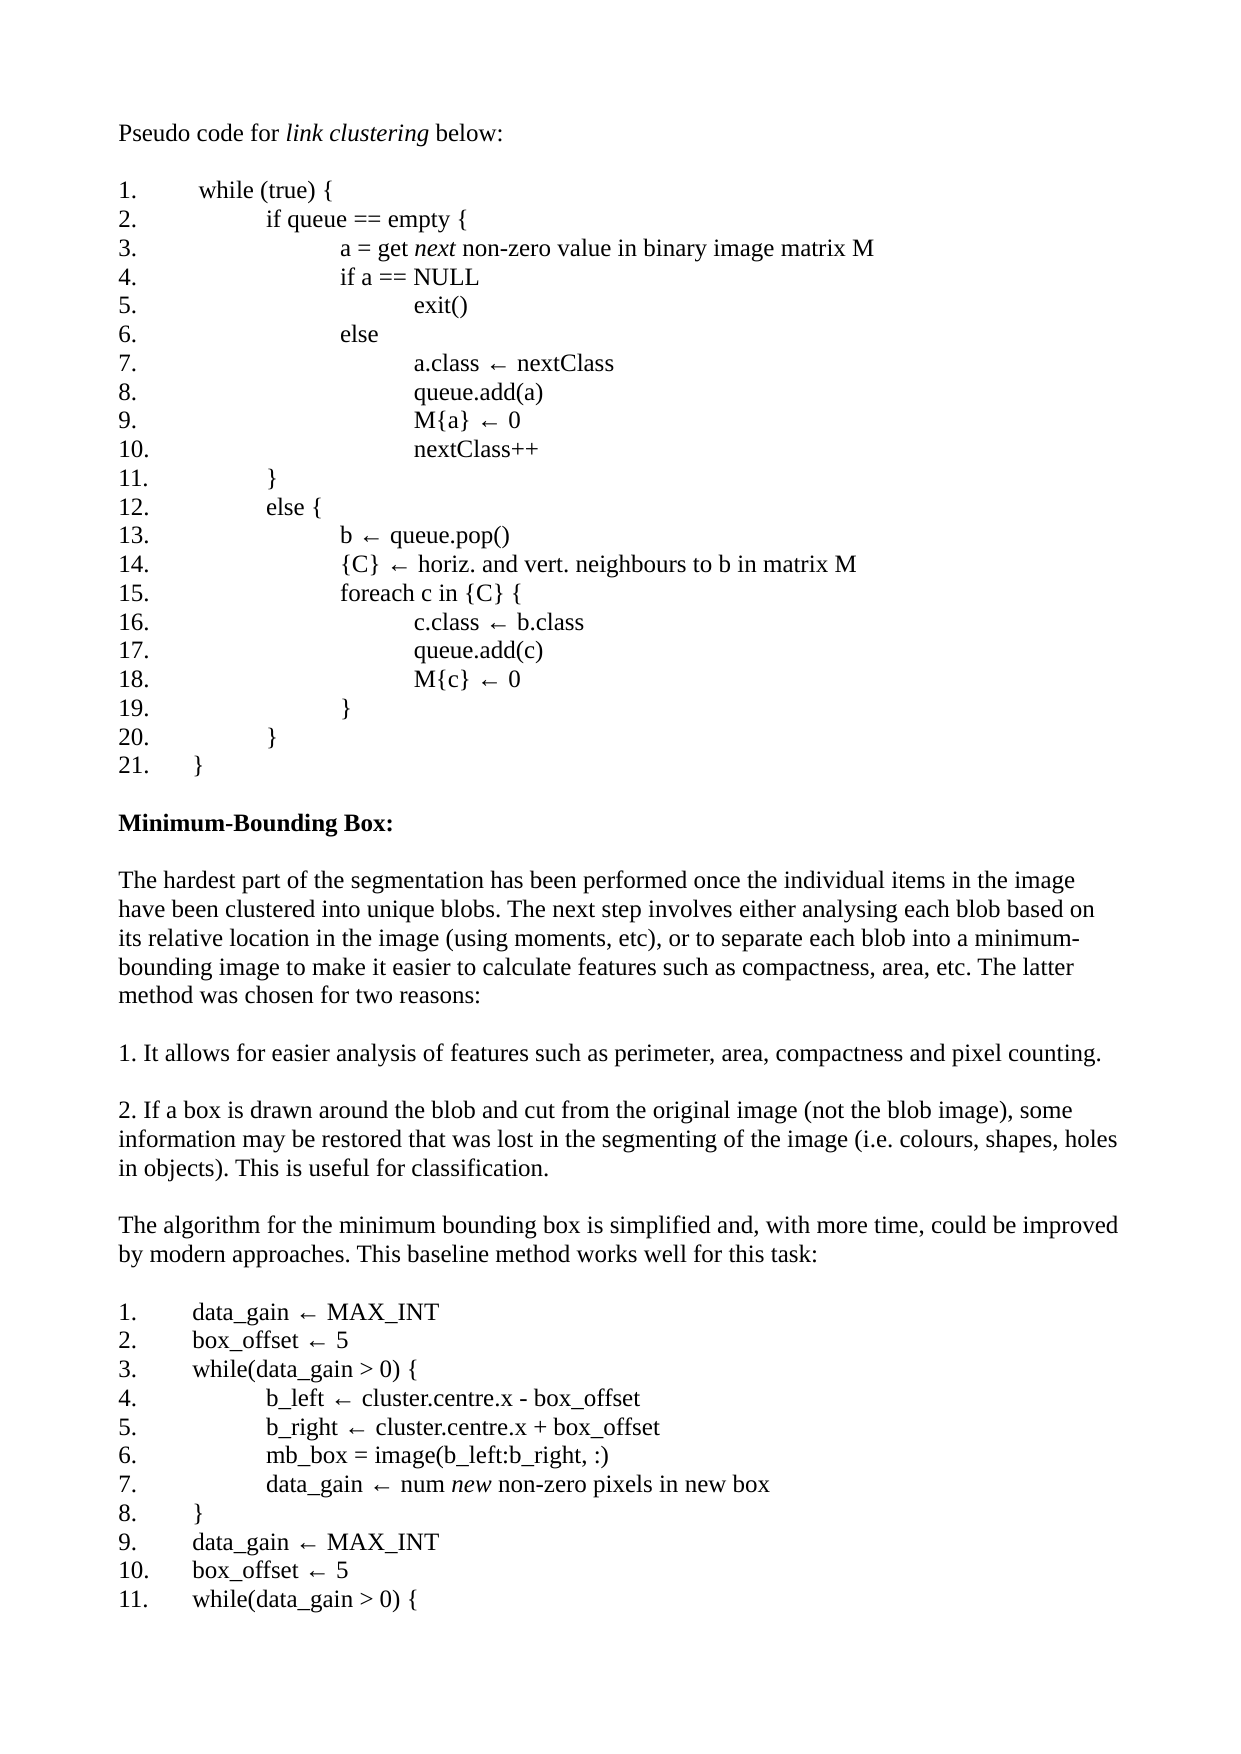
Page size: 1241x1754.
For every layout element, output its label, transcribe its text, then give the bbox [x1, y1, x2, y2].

text 7. data_gain ← num new non-zero pixels in new box [118, 1469, 1122, 1498]
text 2. if queue == empty { [118, 204, 1122, 233]
text 1. It allows for easier analysis of features such as perimeter, area, compactness and pixel counting. [118, 1038, 1122, 1067]
text 11. } [118, 463, 1122, 492]
text 10. box_offset ← 5 [118, 1556, 1122, 1584]
text 21. } [118, 751, 1122, 779]
text 18. M{c} ← 0 [118, 664, 1122, 693]
text 3. while(data_gain > 0) { [118, 1354, 1122, 1383]
text 9. M{a} ← 0 [118, 406, 1122, 434]
text The algorithm for the minimum bounding box is simplified and, with more time, could be improved by modern approaches. This baseline method works well for this task: [118, 1211, 1122, 1268]
text 14. {C} ← horiz. and vert. neighbours to b in matrix M [118, 549, 1122, 578]
text 7. a.class ← nextClass [118, 348, 1122, 377]
text 1. while (true) { [118, 176, 1122, 204]
text 16. c.class ← b.class [118, 607, 1122, 636]
text 6. else [118, 319, 1122, 348]
text 12. else { [118, 492, 1122, 521]
text Minimum-Bounding Box: [118, 808, 1122, 837]
text 8. queue.add(a) [118, 377, 1122, 406]
text 2. If a box is drawn around the blob and cut from the original image (not the blob image), some information may be restored that was lost in the segmenting of the image (i.e. colours, shapes, holes in objects). This is useful for classification. [118, 1096, 1122, 1182]
text 4. b_left ← cluster.centre.x - box_offset [118, 1383, 1122, 1412]
text 2. box_offset ← 5 [118, 1326, 1122, 1354]
text 3. a = get next non-zero value in binary image matrix M [118, 233, 1122, 262]
text 11. while(data_gain > 0) { [118, 1584, 1122, 1613]
text 17. queue.add(c) [118, 636, 1122, 664]
text 4. if a == NULL [118, 262, 1122, 291]
text The hardest part of the segmentation has been performed once the individual items in the image have been clustered into unique blobs. The next step involves either analysing each blob based on its relative location in the image (using moments, etc), or to separate each blob into a minimum-bounding image to make it easier to calculate features such as compactness, area, etc. The latter method was chosen for two reasons: [118, 866, 1122, 1009]
text 5. exit() [118, 291, 1122, 319]
text 5. b_right ← cluster.centre.x + box_offset [118, 1412, 1122, 1441]
text 19. } [118, 693, 1122, 722]
text 8. } [118, 1498, 1122, 1527]
text 10. nextClass++ [118, 434, 1122, 463]
text 1. data_gain ← MAX_INT [118, 1297, 1122, 1326]
text 13. b ← queue.pop() [118, 521, 1122, 549]
text 15. foreach c in {C} { [118, 578, 1122, 607]
text 9. data_gain ← MAX_INT [118, 1527, 1122, 1556]
text 6. mb_box = image(b_left:b_right, :) [118, 1441, 1122, 1469]
text Pseudo code for link clustering below: [118, 118, 1122, 147]
text 20. } [118, 722, 1122, 751]
